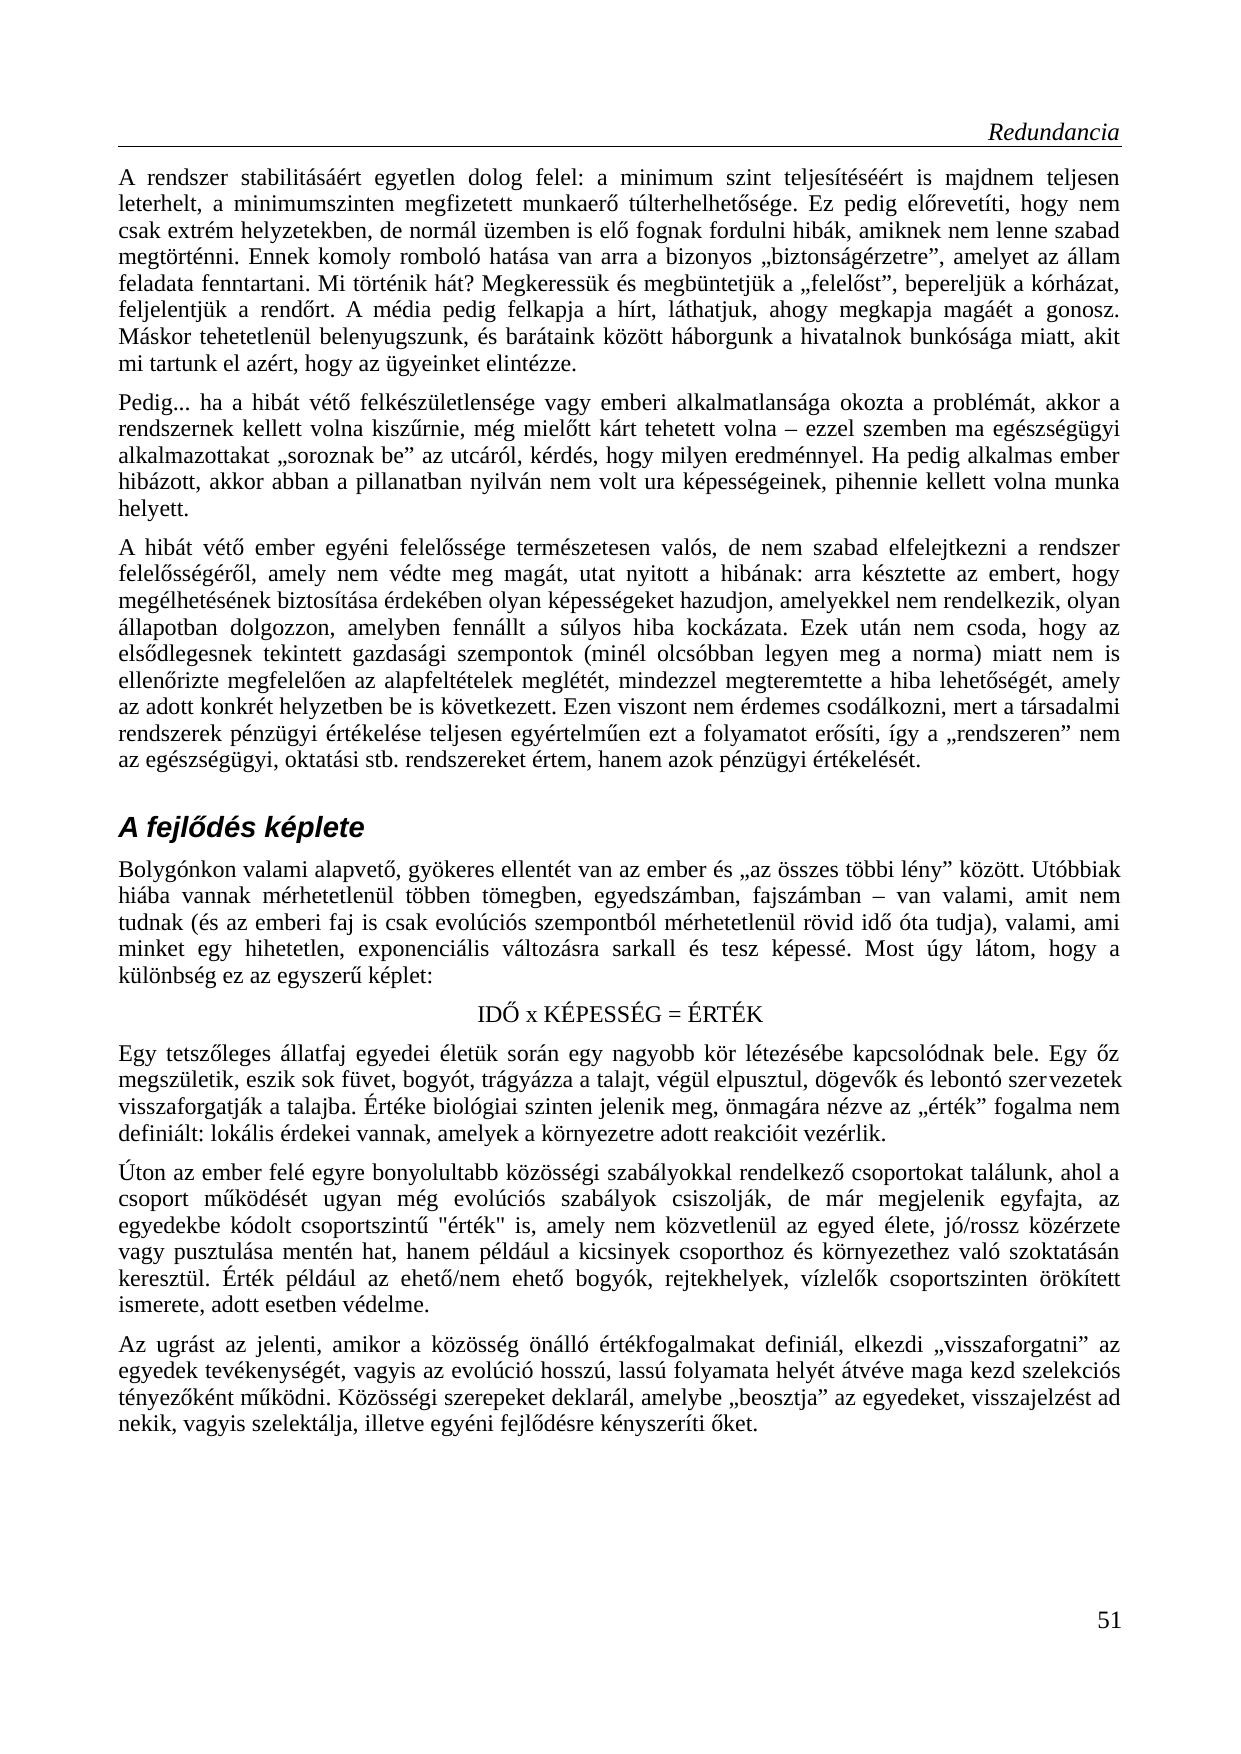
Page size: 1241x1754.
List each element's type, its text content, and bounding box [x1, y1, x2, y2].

text Pedig... ha a hibát vétő felkészületlensége vagy emberi alkalmatlansága okozta a problémát, akkor a rendszernek kellett volna kiszűrnie, még mielőtt kárt tehetett volna – ezzel szemben ma egészségügyi alkalmazottakat „soroznak be” az utcáról, kérdés, hogy milyen eredménnyel. Ha pedig alkalmas ember hibázott, akkor abban a pillanatban nyilván nem volt ura képességeinek, pihennie kellett volna munka helyett. [118, 389, 1122, 521]
text Egy tetszőleges állatfaj egyedei életük során egy nagyobb kör létezésébe kapcsolódnak bele. Egy őz megszületik, eszik sok füvet, bogyót, trágyázza a talajt, végül elpusztul, dögevők és lebontó szer­vezetek visszaforgatják a talajba. Értéke biológiai szinten jelenik meg, önmagára nézve az „érték” fogalma nem definiált: lokális érdekei vannak, amelyek a környezetre adott reakcióit vezérlik. [118, 1040, 1122, 1146]
text Úton az ember felé egyre bonyolultabb közösségi szabályokkal rendelkező csoportokat találunk, ahol a csoport működését ugyan még evolúciós szabályok csiszolják, de már megjelenik egyfajta, az egyedekbe kódolt csoportszintű "érték" is, amely nem közvetlenül az egyed élete, jó/rossz közérzete vagy pusztulása mentén hat, hanem például a kicsinyek csoporthoz és környezethez való szoktatásán keresztül. Érték például az ehető/nem ehető bogyók, rejtekhelyek, vízlelők csoportszinten örökített ismerete, adott esetben védelme. [118, 1159, 1122, 1318]
text Bolygónkon valami alapvető, gyökeres ellentét van az ember és „az összes többi lény” között. Utóbbiak hiába vannak mérhetetlenül többen tömegben, egyedszámban, fajszámban – van valami, amit nem tudnak (és az emberi faj is csak evolúciós szempontból mérhetetlenül rövid idő óta tudja), valami, ami minket egy hihetetlen, exponenciális változásra sarkall és tesz képessé. Most úgy látom, hogy a különbség ez az egyszerű képlet: [118, 856, 1122, 988]
text A hibát vétő ember egyéni felelőssége természetesen valós, de nem szabad elfelejtkezni a rendszer felelősségéről, amely nem védte meg magát, utat nyitott a hibának: arra késztette az embert, hogy megélhetésének biztosítása érdekében olyan képességeket hazudjon, amelyekkel nem rendelkezik, olyan állapotban dolgozzon, amelyben fennállt a súlyos hiba kockázata. Ezek után nem csoda, hogy az elsődlegesnek tekintett gazdasági szempontok (minél olcsóbban legyen meg a norma) miatt nem is ellenőrizte megfelelően az alapfeltételek meglétét, mindezzel megteremtette a hiba lehetőségét, amely az adott konkrét helyzetben be is következett. Ezen viszont nem érdemes csodálkozni, mert a társadalmi rendszerek pénzügyi értékelése teljesen egyértelműen ezt a folyamatot erősíti, így a „rendszeren” nem az egészségügyi, oktatási stb. rendszereket értem, hanem azok pénzügyi értékelését. [118, 534, 1122, 773]
text IDŐ x KÉPESSÉG = ÉRTÉK [118, 1001, 1122, 1027]
text A rendszer stabilitásáért egyetlen dolog felel: a minimum szint teljesítéséért is majdnem teljesen leterhelt, a minimumszinten megfizetett munkaerő túlterhelhetősége. Ez pedig előrevetíti, hogy nem csak extrém helyzetekben, de normál üzemben is elő fognak fordulni hibák, amiknek nem lenne szabad megtörténni. Ennek komoly romboló hatása van arra a bizonyos „biztonságérzetre”, amelyet az állam feladata fenntartani. Mi történik hát? Megkeressük és megbüntetjük a „felelőst”, bepereljük a kórházat, feljelentjük a rendőrt. A média pedig felkapja a hírt, láthatjuk, ahogy megkapja magáét a gonosz. Máskor tehetetlenül belenyugszunk, és barátaink között háborgunk a hivatalnok bunkósága miatt, akit mi tartunk el azért, hogy az ügyeinket elintézze. [118, 164, 1122, 376]
text Az ugrást az jelenti, amikor a közösség önálló értékfogalmakat definiál, elkezdi „visszaforgatni” az egyedek tevékenységét, vagyis az evolúció hosszú, lassú folyamata helyét átvéve maga kezd szelekciós tényezőként működni. Közösségi szerepeket deklarál, amelybe „beosztja” az egyedeket, visszajelzést ad nekik, vagyis szelektálja, illetve egyéni fejlődésre kényszeríti őket. [118, 1331, 1122, 1437]
subtitle A fejlődés képlete [118, 811, 1122, 843]
